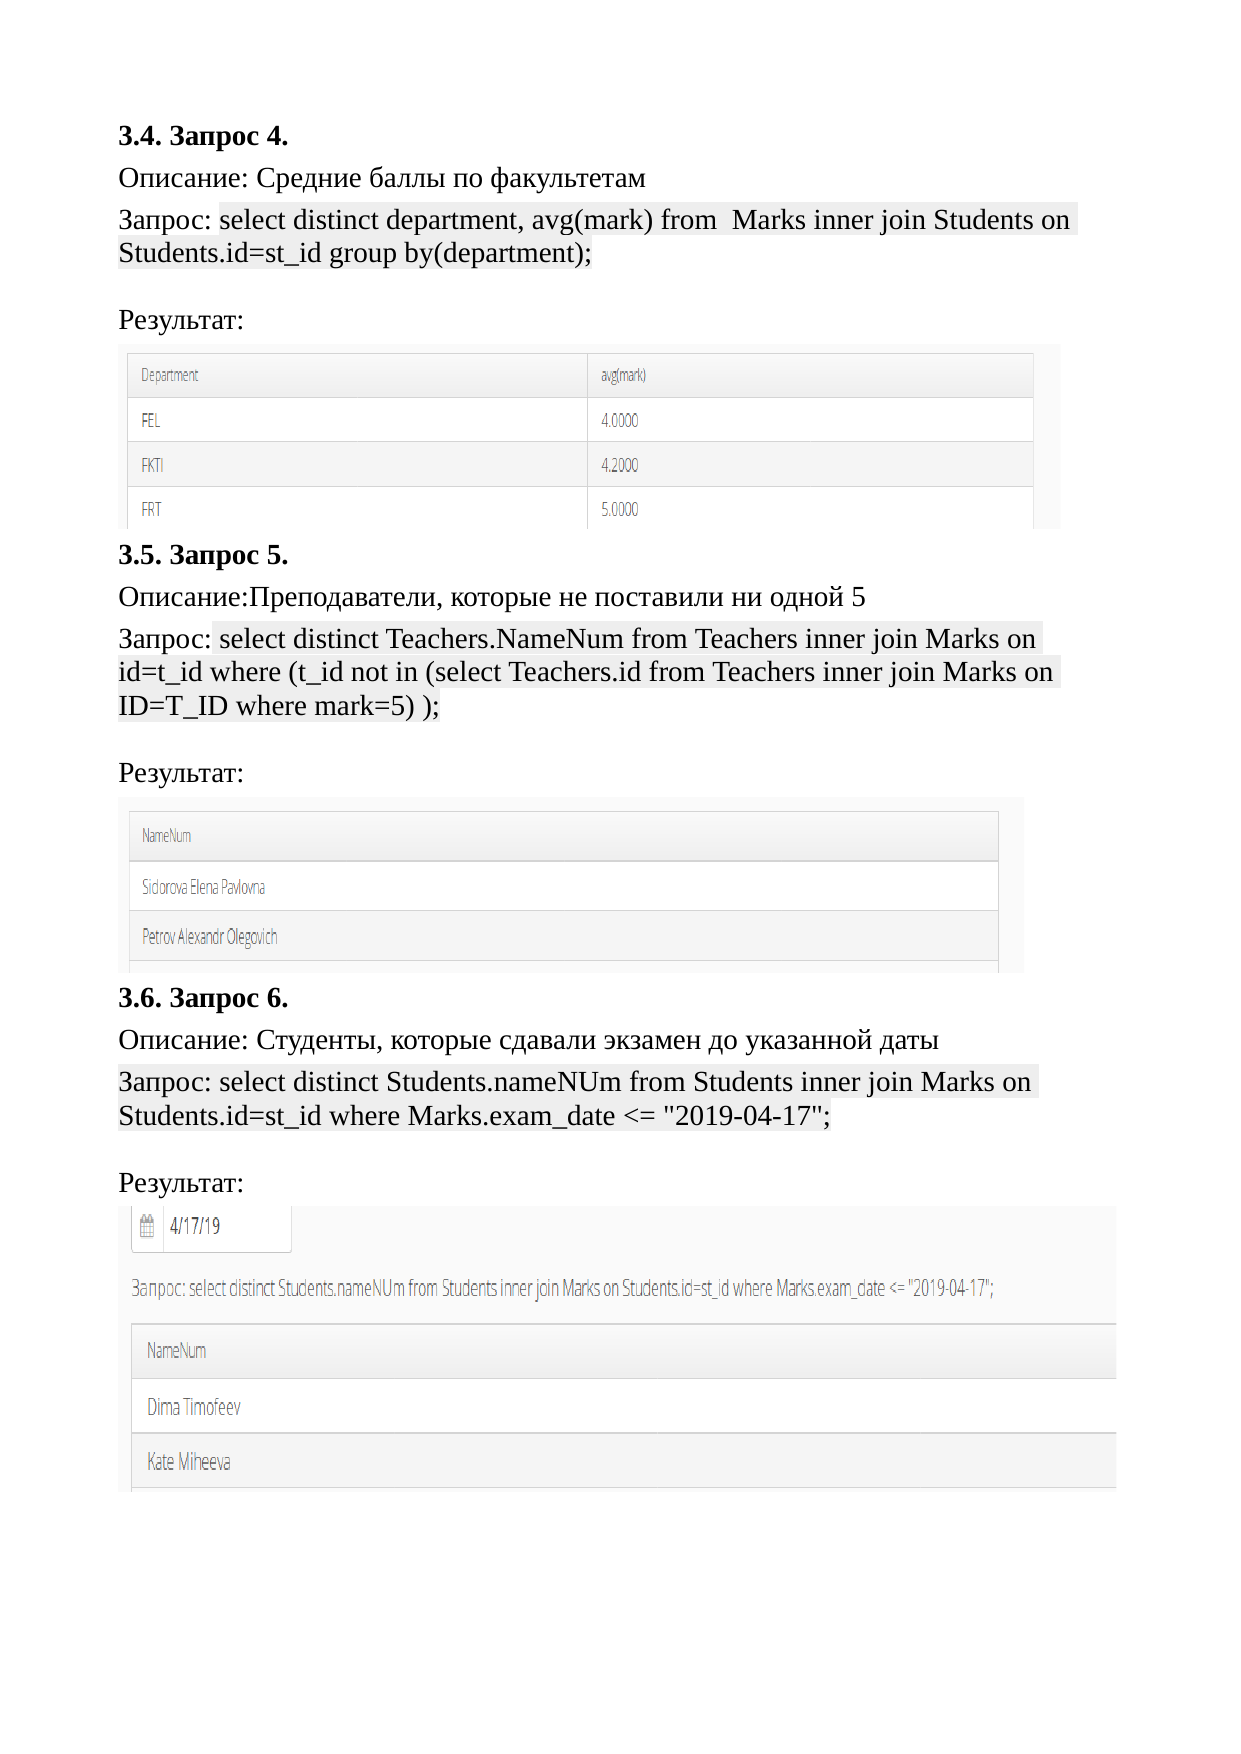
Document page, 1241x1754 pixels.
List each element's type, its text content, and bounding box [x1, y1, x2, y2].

text Запрос: select distinct department, avg(mark) from Marks inner join Students on Students.id=st_id group by(department); [118, 202, 1122, 269]
text Результат: [118, 755, 1122, 789]
text 3.4. Запрос 4. [118, 118, 1122, 152]
text Результат: [118, 302, 1122, 336]
text Запрос: select distinct Teachers.NameNum from Teachers inner join Marks on id=t_id where (t_id not in (select Teachers.id from Teachers inner join Marks on ID=T_ID where mark=5) ); [118, 621, 1122, 722]
text 3.5. Запрос 5. [118, 537, 1122, 571]
text Результат: [118, 1165, 1122, 1198]
picture [686, 1206, 1117, 1397]
text 3.6. Запрос 6. [118, 980, 1122, 1014]
text Описание:Преподаватели, которые не поставили ни одной 5 [118, 579, 1122, 613]
text Описание: Студенты, которые сдавали экзамен до указанной даты [118, 1022, 1122, 1056]
text Запрос: select distinct Students.nameNUm from Students inner join Marks on Students.id=st_id where Marks.exam_date <= "2019-04-17"; [118, 1064, 1122, 1131]
text Описание: Средние баллы по факультетам [118, 160, 1122, 193]
